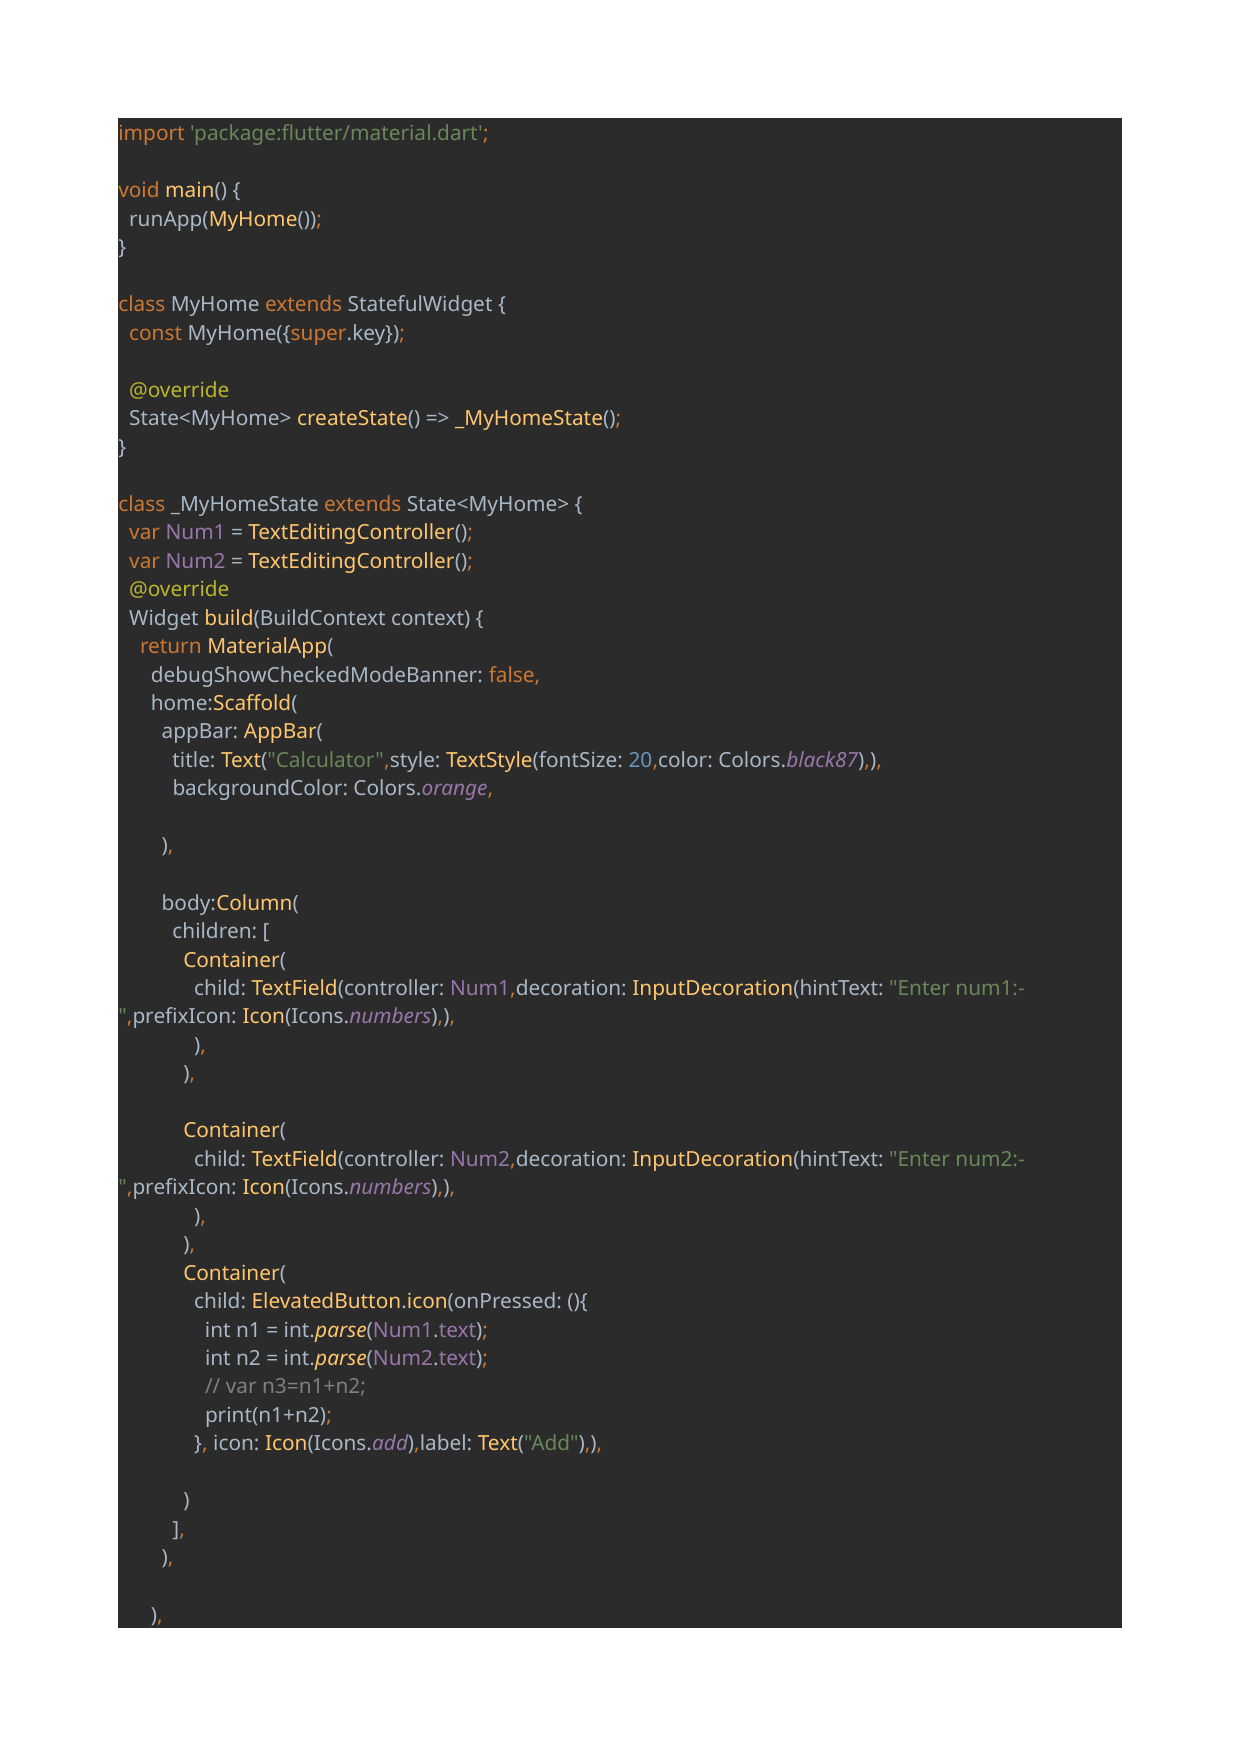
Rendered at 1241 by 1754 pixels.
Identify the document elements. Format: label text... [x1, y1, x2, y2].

text import 'package:flutter/material.dart'; void main() { runApp(MyHome()); } class MyHome extends StatefulWidget { const MyHome({super.key}); @override State<MyHome> createState() => _MyHomeState(); } class _MyHomeState extends State<MyHome> { var Num1 = TextEditingController(); var Num2 = TextEditingController(); @override Widget build(BuildContext context) { return MaterialApp( debugShowCheckedModeBanner: false, home:Scaffold( appBar: AppBar( title: Text("Calculator",style: TextStyle(fontSize: 20,color: Colors.black87),), backgroundColor: Colors.orange, ), body:Column( children: [ Container( child: TextField(controller: Num1,decoration: InputDecoration(hintText: "Enter num1:- ",prefixIcon: Icon(Icons.numbers),), ), ), Container( child: TextField(controller: Num2,decoration: InputDecoration(hintText: "Enter num2:- ",prefixIcon: Icon(Icons.numbers),), ), ), Container( child: ElevatedButton.icon(onPressed: (){ int n1 = int.parse(Num1.text); int n2 = int.parse(Num2.text); // var n3=n1+n2; print(n1+n2); }, icon: Icon(Icons.add),label: Text("Add"),), ) ], ), ), [118, 118, 1122, 1628]
